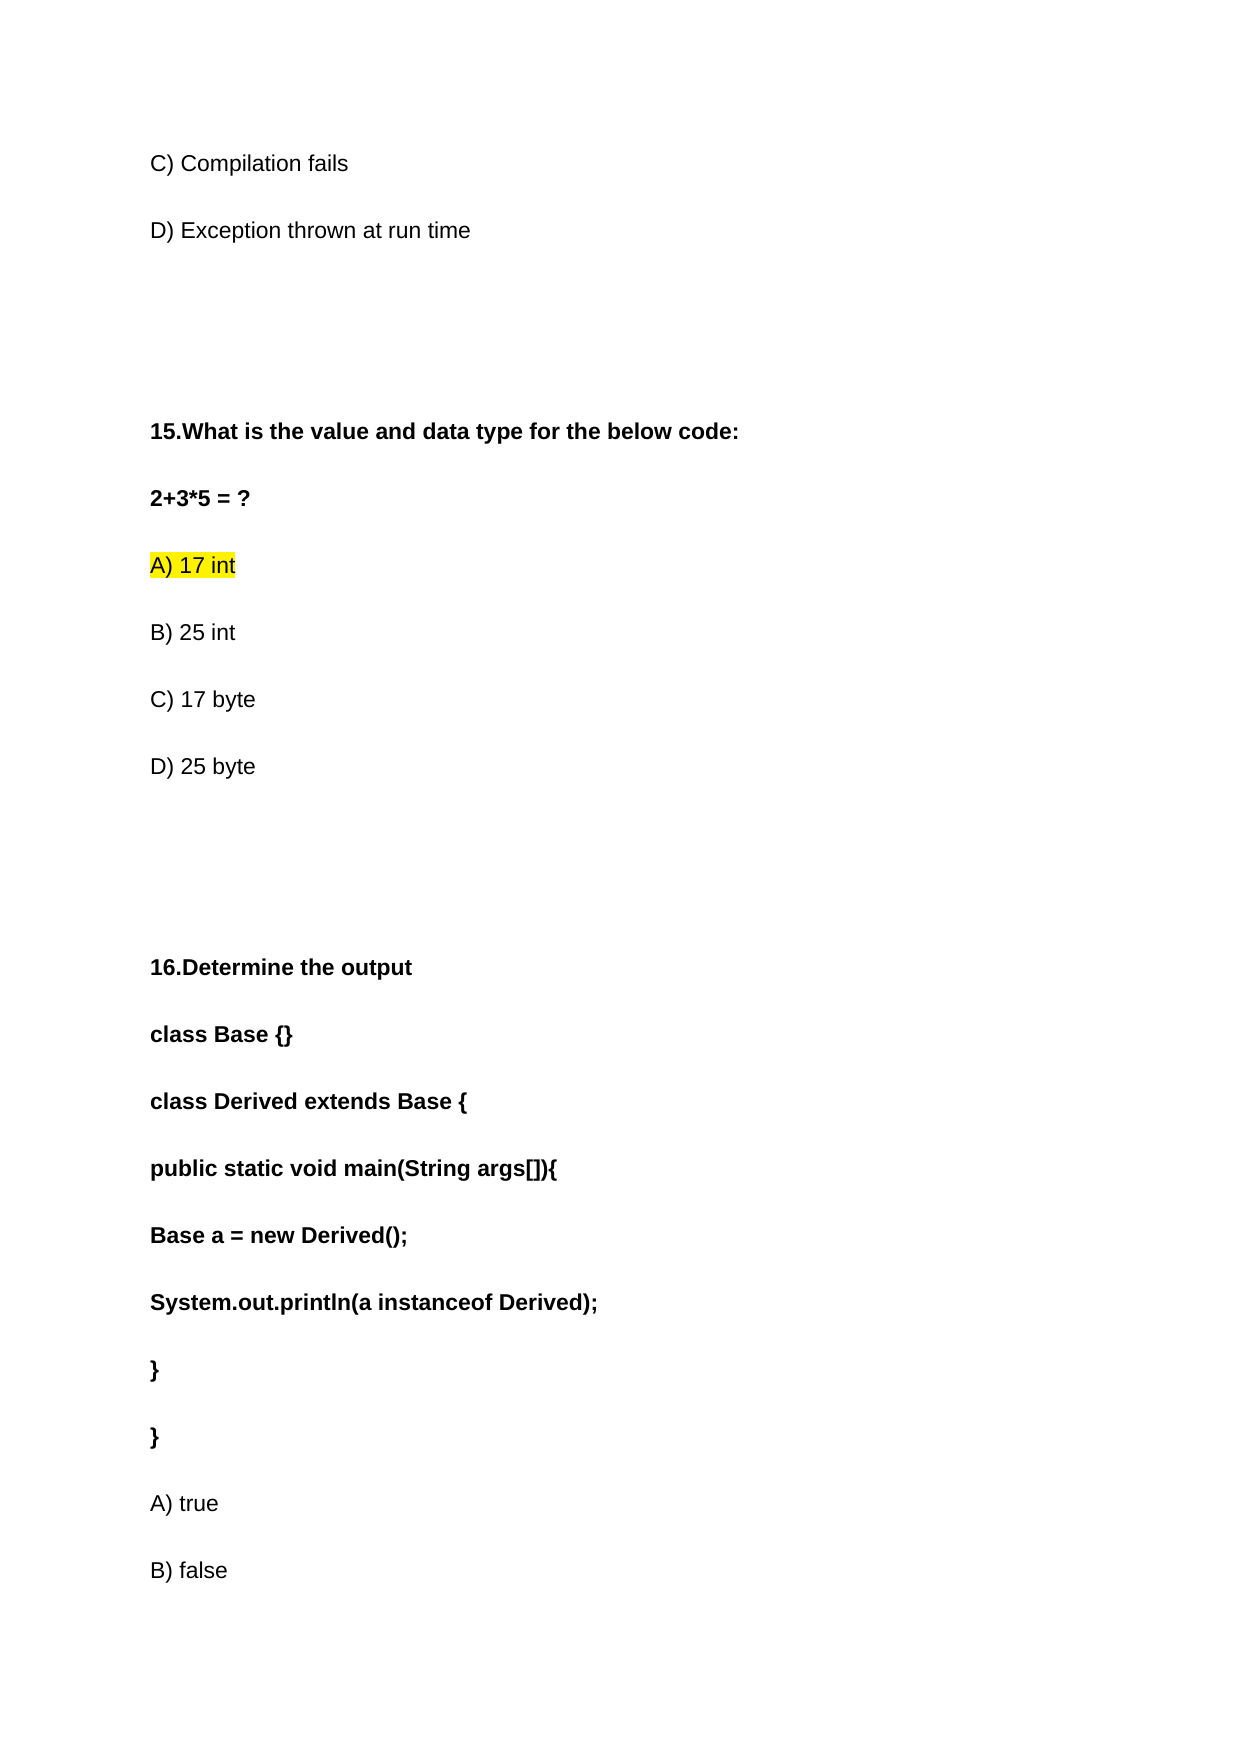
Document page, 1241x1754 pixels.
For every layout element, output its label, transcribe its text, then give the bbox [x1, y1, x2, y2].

text 2+3*5 = ? [150, 485, 1090, 511]
text B) 25 int [150, 619, 1090, 645]
text System.out.println(a instanceof Derived); [150, 1289, 1090, 1315]
text public static void main(String args[]){ [150, 1155, 1090, 1181]
text } [150, 1356, 1090, 1382]
text } [150, 1423, 1090, 1449]
text A) true [150, 1489, 1090, 1516]
text 15.What is the value and data type for the below code: [150, 418, 1090, 444]
text B) false [150, 1557, 1090, 1583]
text A) 17 int [150, 552, 1090, 578]
text class Derived extends Base { [150, 1088, 1090, 1114]
text 16.Determine the output [150, 954, 1090, 980]
text class Base {} [150, 1021, 1090, 1047]
text D) 25 byte [150, 753, 1090, 779]
text C) 17 byte [150, 686, 1090, 712]
text C) Compilation fails [150, 150, 1090, 176]
text D) Exception thrown at run time [150, 217, 1090, 243]
text Base a = new Derived(); [150, 1222, 1090, 1248]
